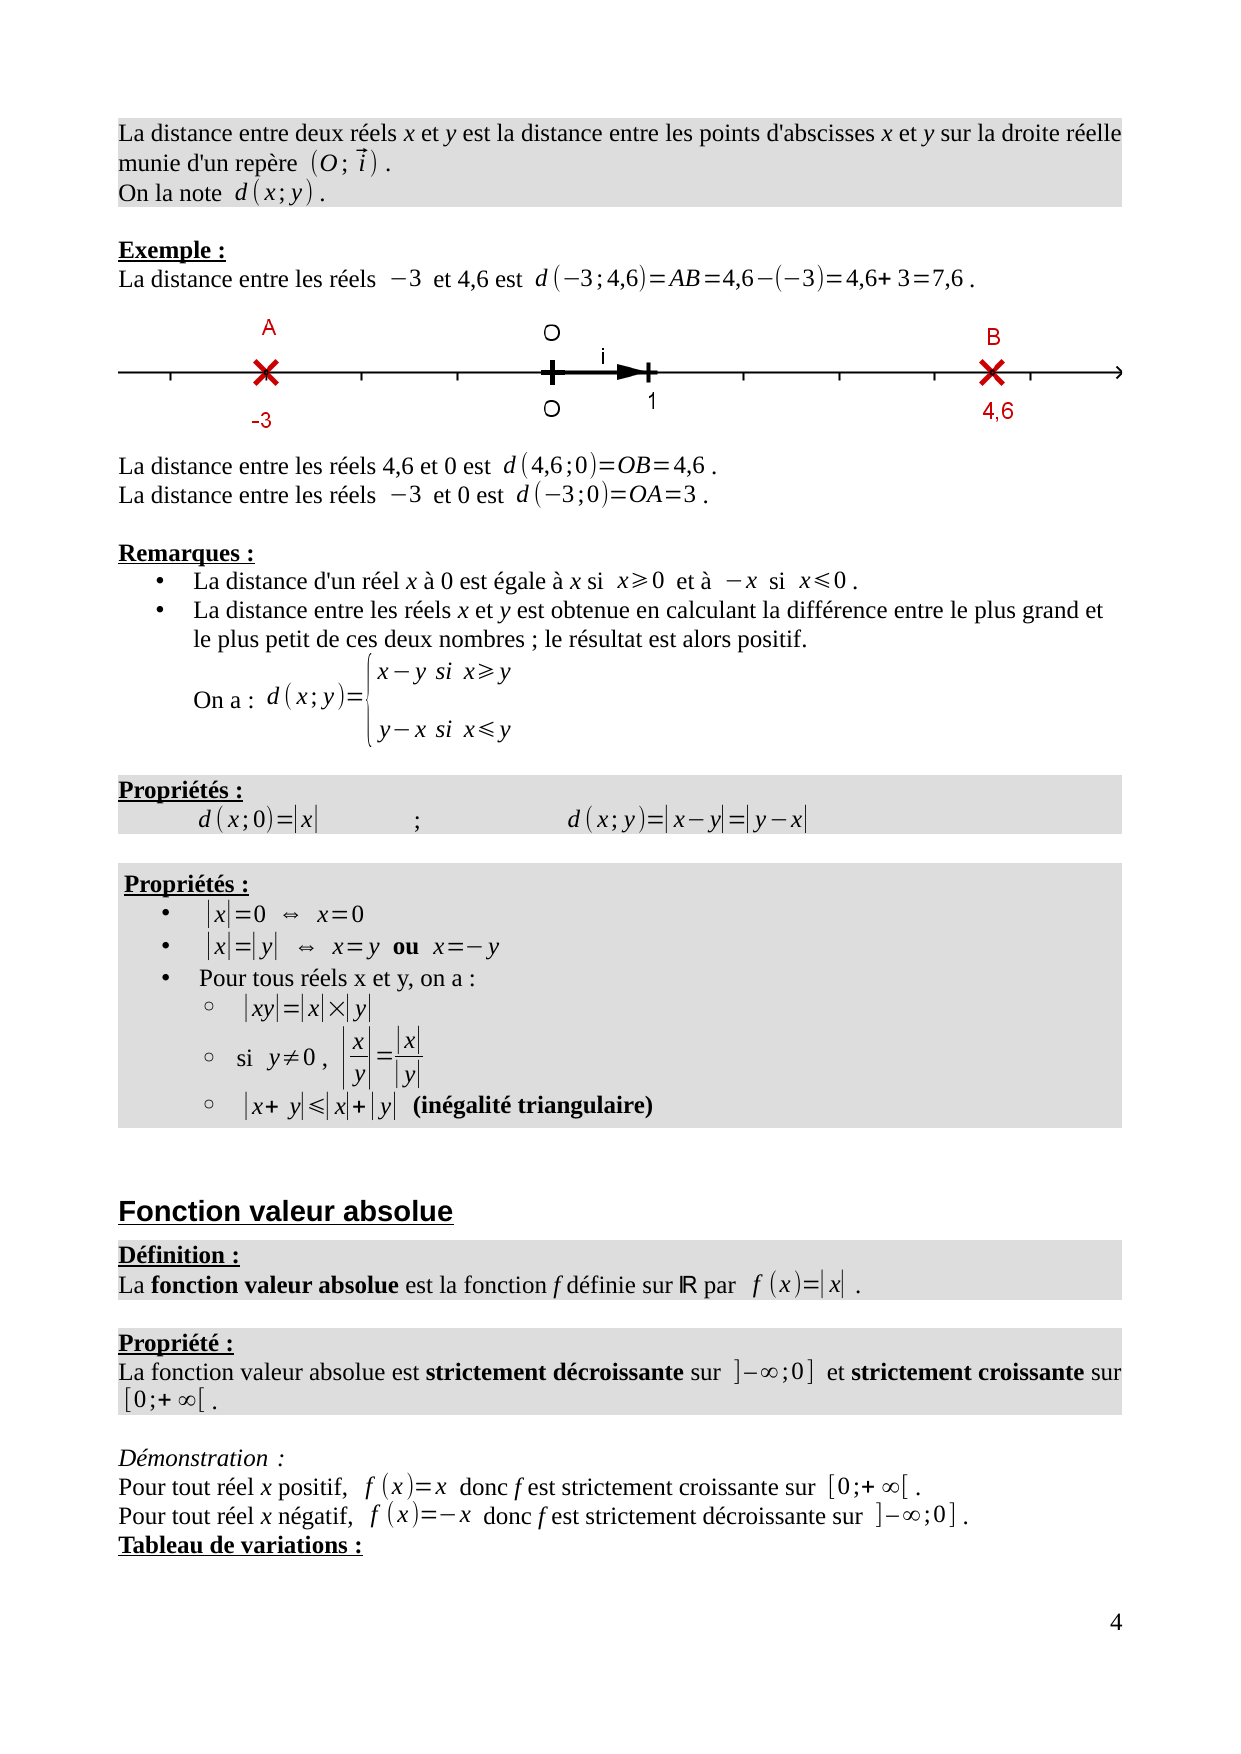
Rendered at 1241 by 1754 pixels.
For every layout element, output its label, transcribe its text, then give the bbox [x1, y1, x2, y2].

text La distance entre les réels et 0 est . [118, 480, 1122, 509]
text Pour tout réel x négatif, donc f est strictement décroissante sur . [118, 1501, 1122, 1530]
text Propriétés : [118, 775, 1122, 804]
text La fonction valeur absolue est la fonction f définie sur ℝ par . [118, 1269, 1122, 1300]
subtitle Fonction valeur absolue [118, 1194, 1122, 1228]
text Exemple : [118, 235, 1122, 264]
text ; [118, 804, 1122, 834]
text Propriété : [118, 1328, 1122, 1357]
list La distance entre les réels x et y est obtenue en calculant la différence entre le plus grand et le plus petit de ces deux nombres ; le résultat est alors positif. [156, 595, 1122, 653]
text La distance entre les réels 4,6 et 0 est . [118, 452, 1122, 480]
text La distance entre les réels et 4,6 est . [118, 264, 1122, 292]
text La distance entre deux réels x et y est la distance entre les points d'abscisses x et y sur la droite réelle munie d'un repère . [118, 118, 1122, 178]
text Tableau de variations : [118, 1530, 1122, 1558]
text On la note . [118, 178, 1122, 207]
table_header Propriétés : ⇔ ⇔ ou Pour tous réels x et y, on a : si , (inégalité triangulaire) [118, 863, 1122, 1128]
list La distance d'un réel x à 0 est égale à x si et à si . [156, 566, 1122, 595]
text Remarques : [118, 538, 1122, 566]
list On a : [156, 653, 1122, 747]
text Pour tout réel x positif, donc f est strictement croissante sur . [118, 1472, 1122, 1501]
text Définition : [118, 1240, 1122, 1269]
text La fonction valeur absolue est strictement décroissante sur et strictement croissante sur . [118, 1357, 1122, 1415]
text Démonstration : [118, 1443, 1122, 1472]
